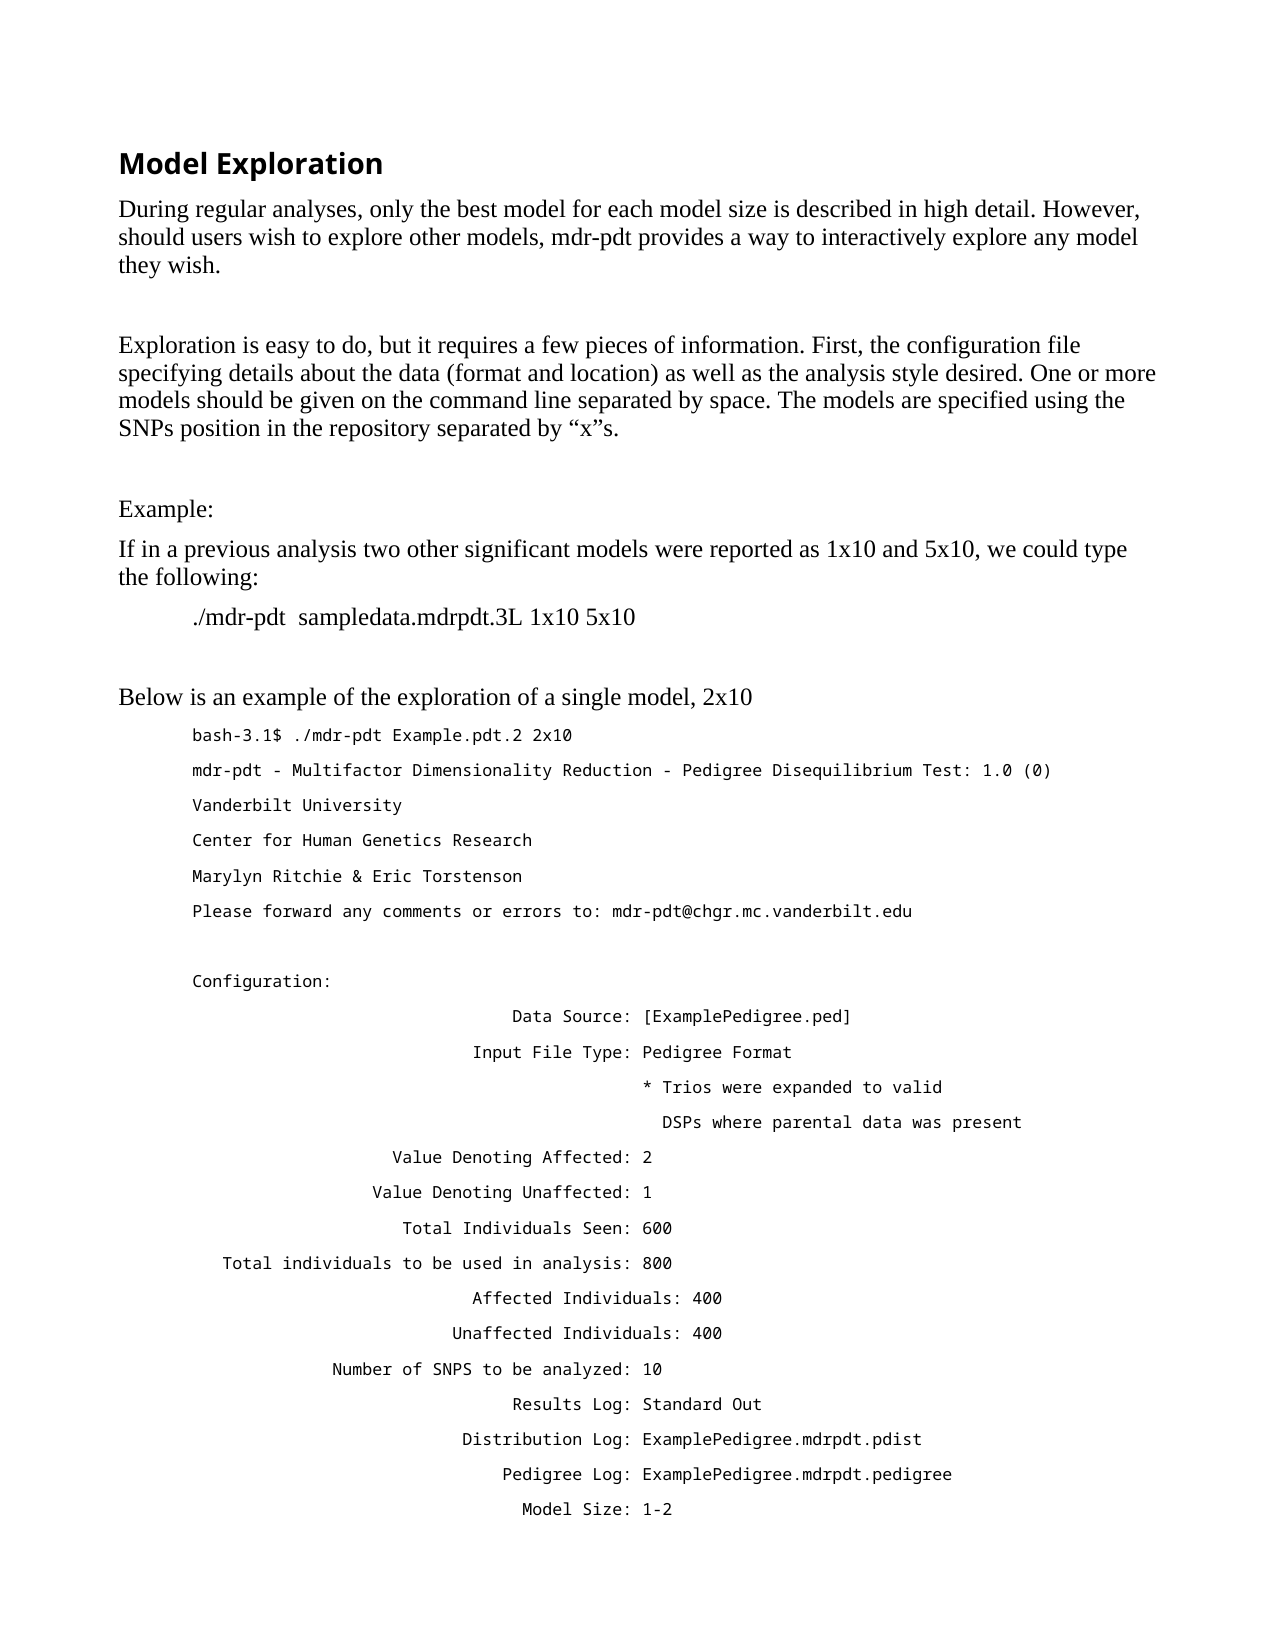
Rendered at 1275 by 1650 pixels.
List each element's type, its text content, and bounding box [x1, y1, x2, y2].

text Value Denoting Affected: 2 [192, 1146, 1157, 1169]
text If in a previous analysis two other significant models were reported as 1x10 and 5x10, we could type the following: [118, 535, 1157, 590]
text Data Source: [ExamplePedigree.ped] [192, 1005, 1157, 1028]
text * Trios were expanded to valid [192, 1076, 1157, 1098]
text Results Log: Standard Out [192, 1392, 1157, 1415]
text Total Individuals Seen: 600 [192, 1216, 1157, 1239]
text Vanderbilt University [192, 794, 1157, 817]
text Value Denoting Unaffected: 1 [192, 1181, 1157, 1204]
text Exploration is easy to do, but it requires a few pieces of information. First, the configuration file specifying details about the data (format and location) as well as the analysis style desired. One or more models should be given on the command line separated by space. The models are specified using the SNPs position in the repository separated by “x”s. [118, 331, 1157, 442]
text Configuration: [192, 970, 1157, 993]
text Please forward any comments or errors to: mdr-pdt@chgr.mc.vanderbilt.edu [192, 899, 1157, 922]
text Marylyn Ritchie & Eric Torstenson [192, 864, 1157, 887]
text During regular analyses, only the best model for each model size is described in high detail. However, should users wish to explore other models, mdr-pdt provides a way to interactively explore any model they wish. [118, 195, 1157, 278]
text Input File Type: Pedigree Format [192, 1040, 1157, 1063]
text Total individuals to be used in analysis: 800 [192, 1252, 1157, 1274]
text Pedigree Log: ExamplePedigree.mdrpdt.pedigree [192, 1463, 1157, 1486]
text Unaffected Individuals: 400 [192, 1322, 1157, 1345]
text Below is an example of the exploration of a single model, 2x10 [118, 683, 1157, 711]
text Example: [118, 495, 1157, 522]
text mdr-pdt - Multifactor Dimensionality Reduction - Pedigree Disequilibrium Test: 1.0 (0) [192, 759, 1157, 781]
text Number of SNPS to be analyzed: 10 [192, 1357, 1157, 1380]
text DSPs where parental data was present [192, 1111, 1157, 1133]
text ./mdr-pdt sampledata.mdrpdt.3L 1x10 5x10 [118, 603, 1157, 631]
text bash-3.1$ ./mdr-pdt Example.pdt.2 2x10 [192, 723, 1157, 746]
subtitle Model Exploration [118, 143, 1157, 183]
text Affected Individuals: 400 [192, 1287, 1157, 1309]
text Distribution Log: ExamplePedigree.mdrpdt.pdist [192, 1428, 1157, 1450]
text Center for Human Genetics Research [192, 829, 1157, 852]
text Model Size: 1-2 [192, 1498, 1157, 1521]
